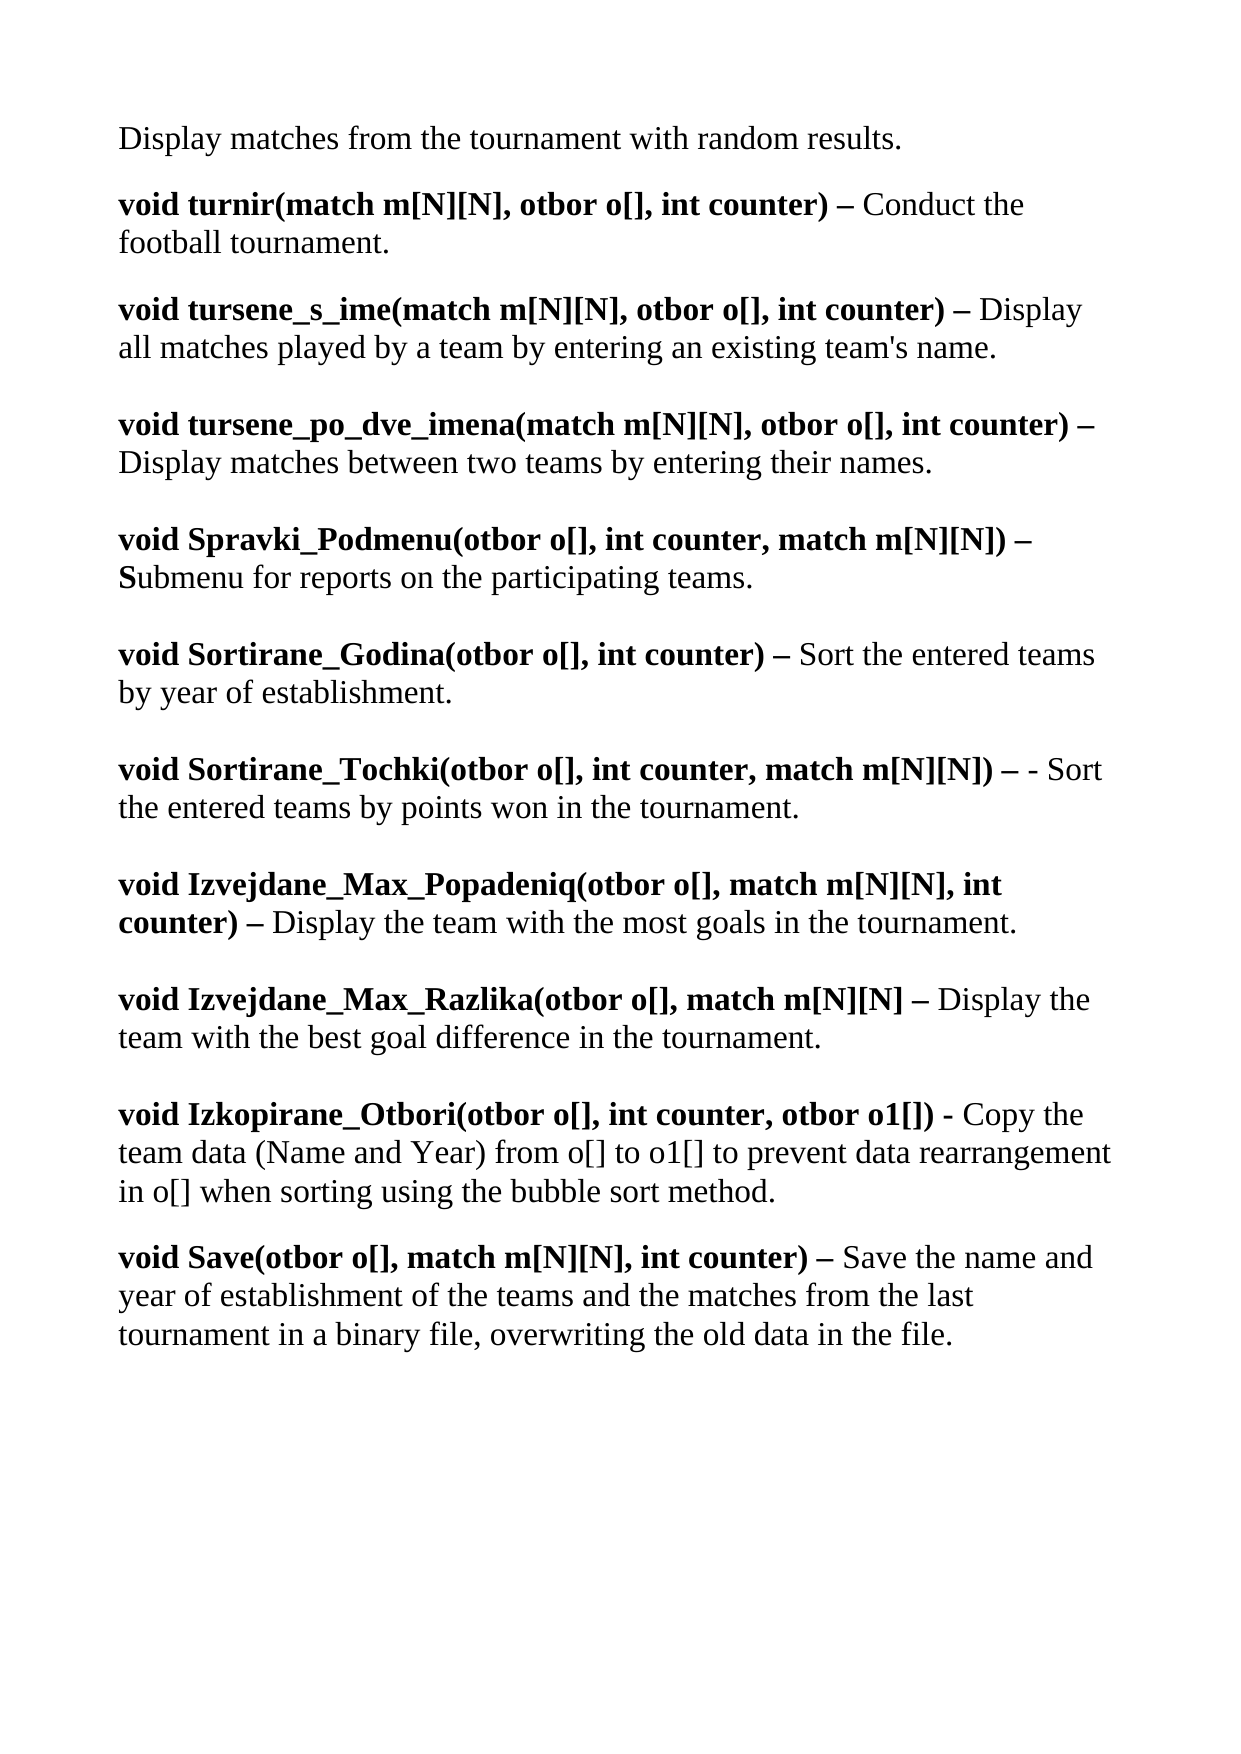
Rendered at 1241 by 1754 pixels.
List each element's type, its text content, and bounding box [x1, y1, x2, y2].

text void Spravki_Podmenu(otbor o[], int counter, match m[N][N]) – Submenu for reports on the participating teams. [118, 481, 1122, 596]
text void Sortirane_Tochki(otbor o[], int counter, match m[N][N]) – - Sort the entered teams by points won in the tournament. [118, 711, 1122, 826]
text void Sortirane_Godina(otbor o[], int counter) – Sort the entered teams by year of establishment. [118, 596, 1122, 711]
text void turnir(match m[N][N], otbor o[], int counter) – Conduct the football tournament. [118, 184, 1122, 261]
text void Izkopirane_Otbori(otbor o[], int counter, otbor o1[]) - Copy the team data (Name and Year) from o[] to o1[] to prevent data rearrangement in o[] when sorting using the bubble sort method. [118, 1056, 1122, 1209]
text void Izvejdane_Max_Razlika(otbor o[], match m[N][N] – Display the team with the best goal difference in the tournament. [118, 941, 1122, 1056]
text Display matches from the tournament with random results. [118, 118, 1122, 156]
text void tursene_s_ime(match m[N][N], otbor o[], int counter) – Display all matches played by a team by entering an existing team's name. [118, 289, 1122, 366]
text void Izvejdane_Max_Popadeniq(otbor o[], match m[N][N], int counter) – Display the team with the most goals in the tournament. [118, 826, 1122, 941]
text void Save(otbor o[], match m[N][N], int counter) – Save the name and year of establishment of the teams and the matches from the last tournament in a binary file, overwriting the old data in the file. [118, 1237, 1122, 1352]
text void tursene_po_dve_imena(match m[N][N], otbor o[], int counter) – Display matches between two teams by entering their names. [118, 366, 1122, 481]
